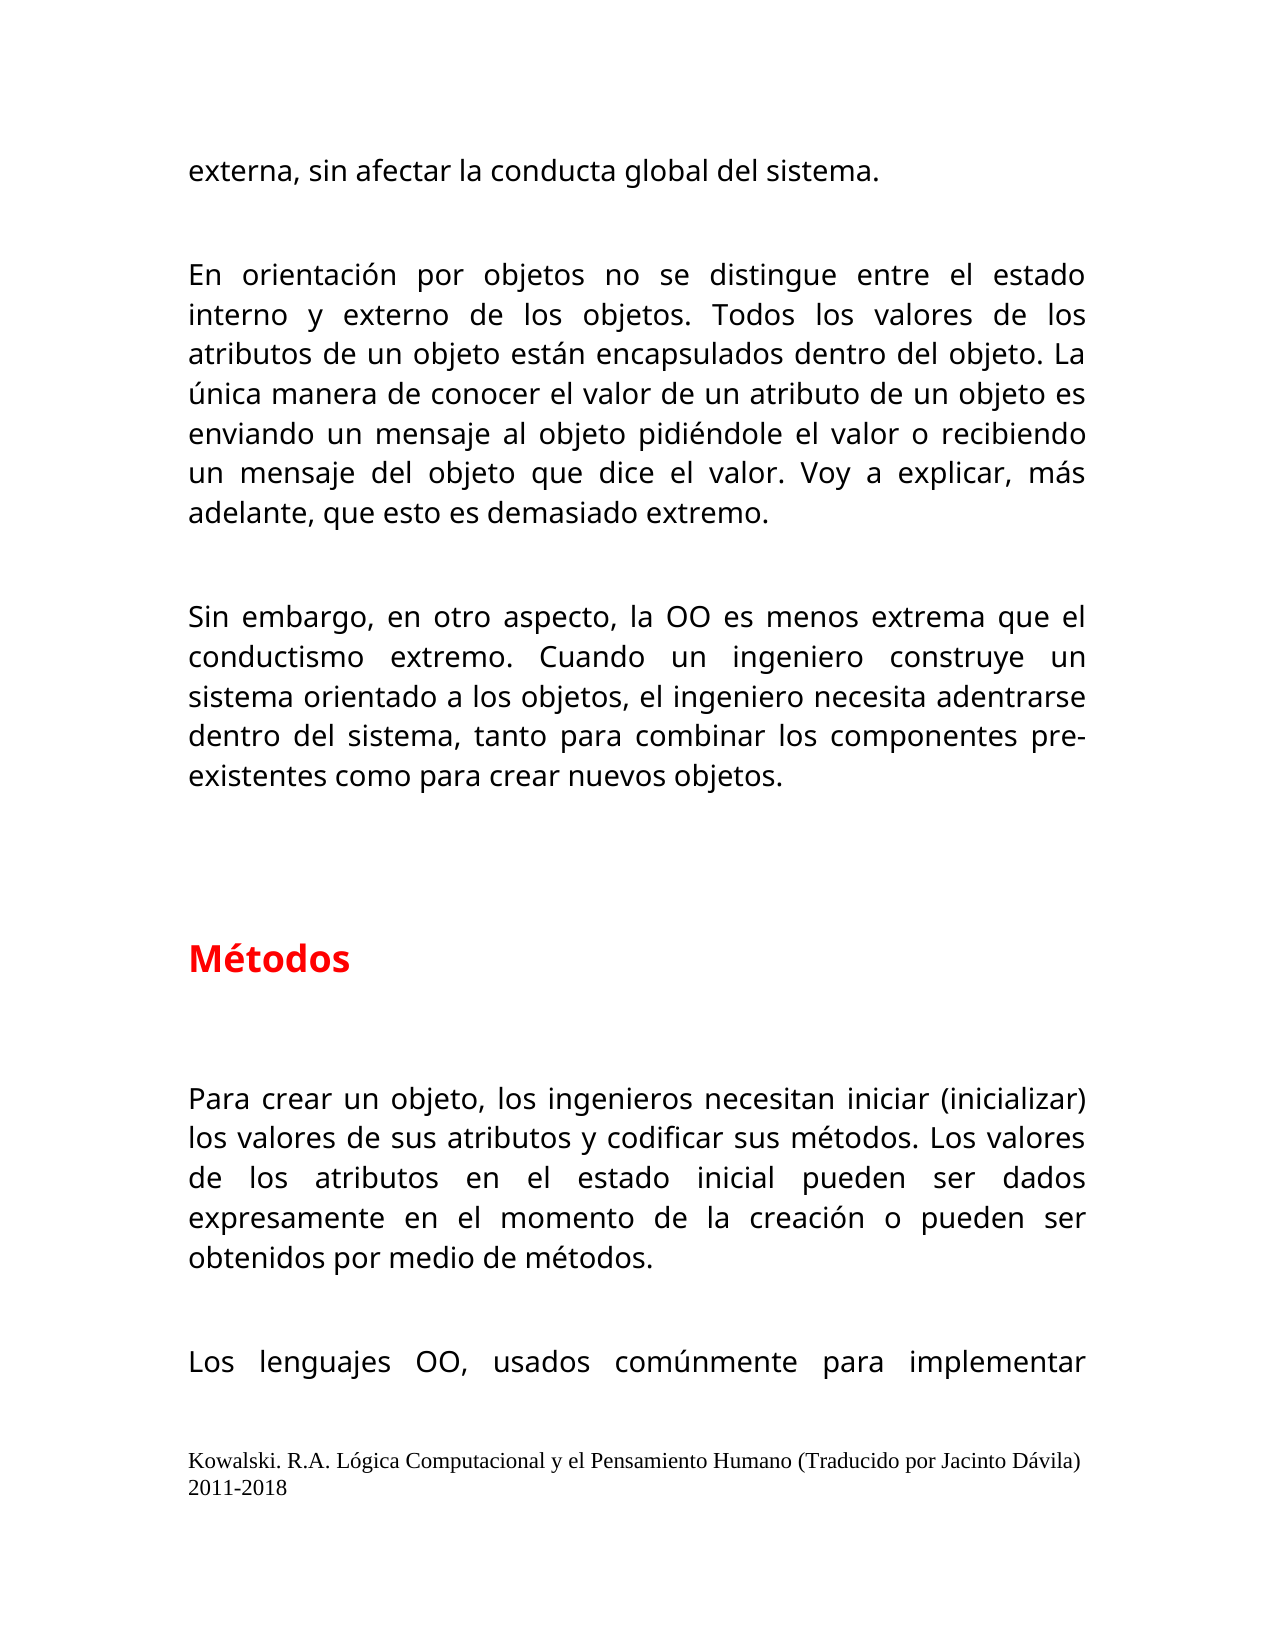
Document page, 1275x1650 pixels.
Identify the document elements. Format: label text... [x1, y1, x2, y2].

text Los lenguajes OO, usados comúnmente para implementar [188, 1341, 1087, 1381]
text externa, sin afectar la conducta global del sistema. [188, 150, 1087, 190]
text Para crear un objeto, los ingenieros necesitan iniciar (inicializar) los valores de sus atributos y codificar sus métodos. Los valores de los atributos en el estado inicial pueden ser dados expresamente en el momento de la creación o pueden ser obtenidos por medio de métodos. [188, 1078, 1087, 1277]
text En orientación por objetos no se distingue entre el estado interno y externo de los objetos. Todos los valores de los atributos de un objeto están encapsulados dentro del objeto. La única manera de conocer el valor de un atributo de un objeto es enviando un mensaje al objeto pidiéndole el valor o recibiendo un mensaje del objeto que dice el valor. Voy a explicar, más adelante, que esto es demasiado extremo. [188, 254, 1087, 532]
text Sin embargo, en otro aspecto, la OO es menos extrema que el conductismo extremo. Cuando un ingeniero construye un sistema orientado a los objetos, el ingeniero necesita adentrarse dentro del sistema, tanto para combinar los componentes pre-existentes como para crear nuevos objetos. [188, 596, 1087, 795]
subtitle Métodos [188, 932, 1087, 983]
